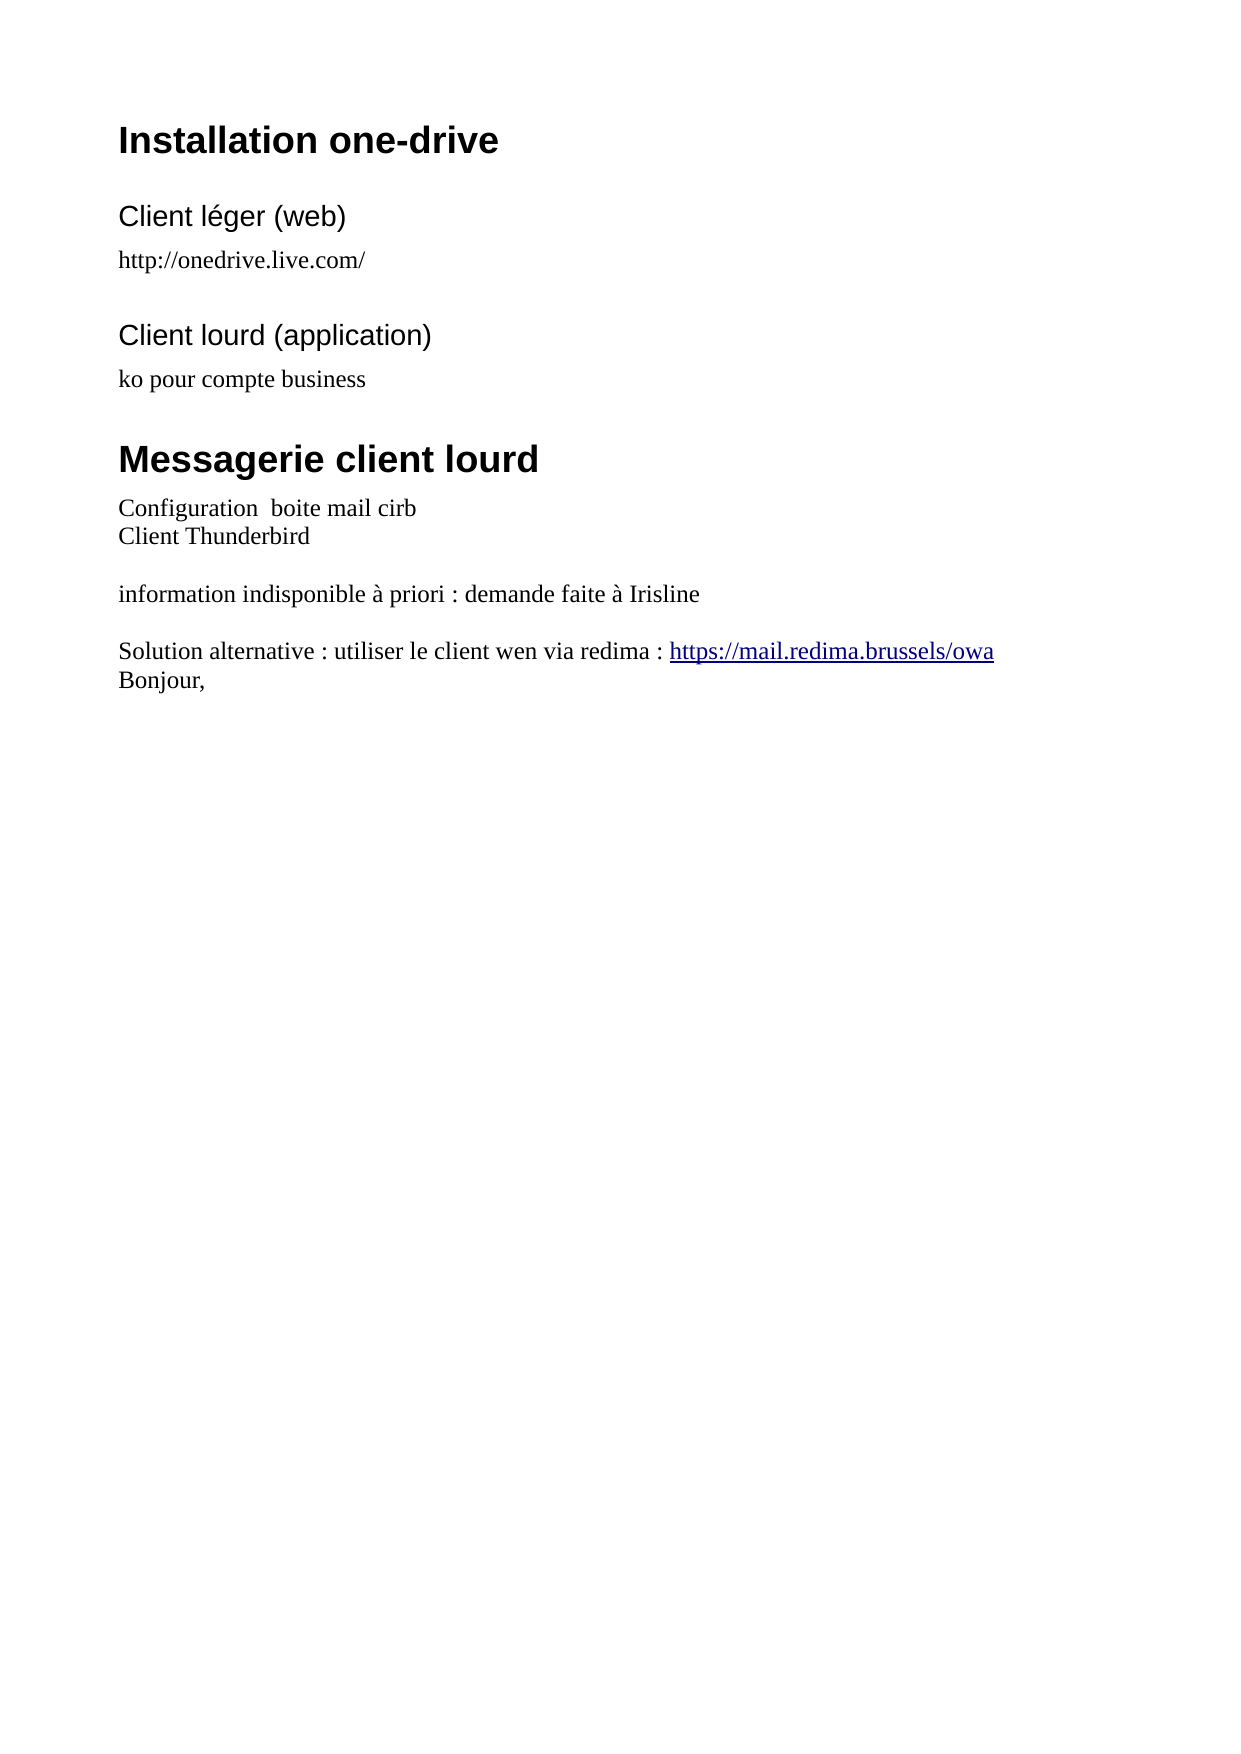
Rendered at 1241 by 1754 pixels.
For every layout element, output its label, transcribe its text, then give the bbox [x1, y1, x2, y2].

subtitle Client lourd (application) [118, 318, 1122, 351]
subtitle Client léger (web) [118, 199, 1122, 233]
text Solution alternative : utiliser le client wen via redima : https://mail.redima.brussels/owa [118, 636, 1122, 665]
text ko pour compte business [118, 364, 1122, 393]
text http://onedrive.live.com/ [118, 245, 1122, 274]
text Configuration boite mail cirb [118, 493, 1122, 521]
subtitle Messagerie client lourd [118, 437, 1122, 480]
text Bonjour, [118, 665, 1122, 694]
subtitle Installation one-drive [118, 118, 1122, 162]
text information indisponible à priori : demande faite à Irisline [118, 579, 1122, 608]
text Client Thunderbird [118, 521, 1122, 550]
